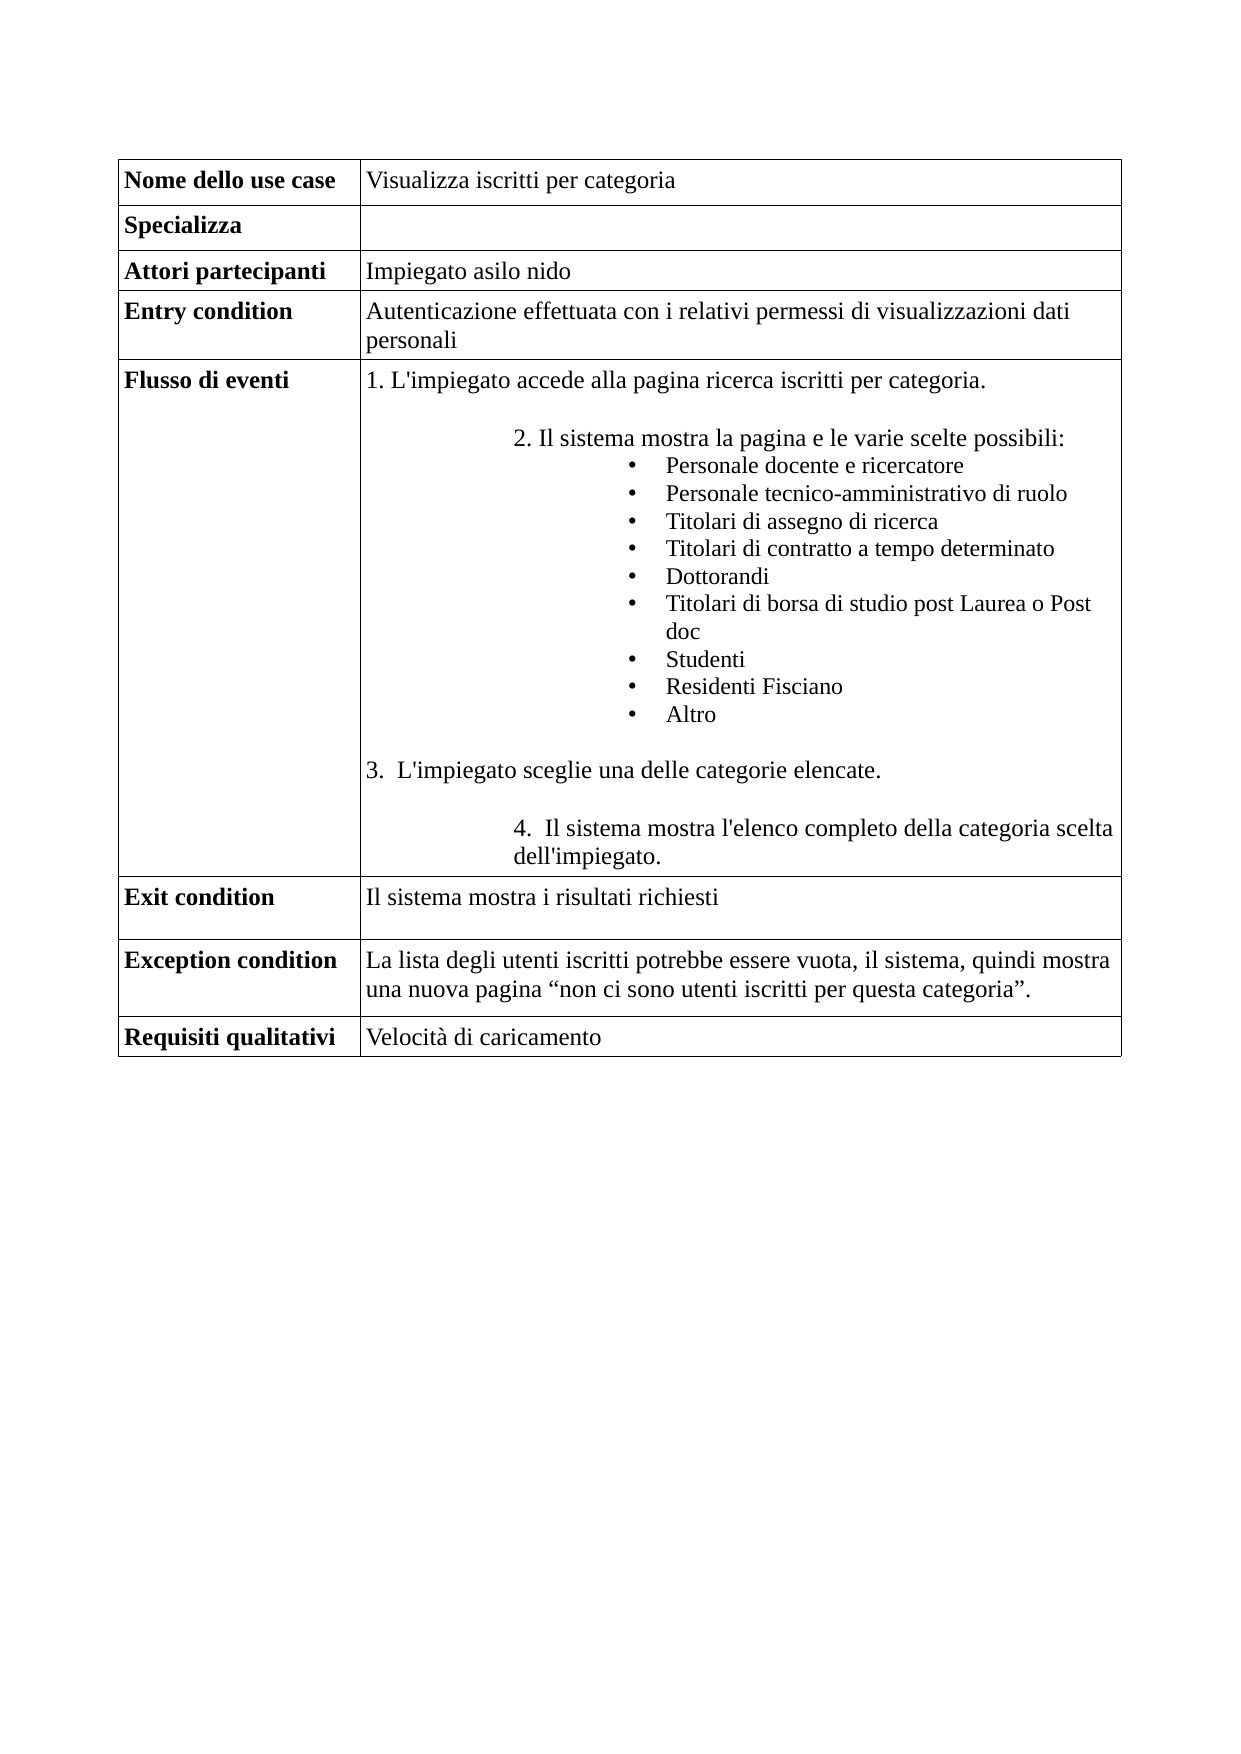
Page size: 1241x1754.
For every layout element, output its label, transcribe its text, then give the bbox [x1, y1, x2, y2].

table_header Nome dello use case [119, 160, 360, 205]
table_cell Autenticazione effettuata con i relativi permessi di visualizzazioni dati personali [361, 291, 1121, 359]
table_cell La lista degli utenti iscritti potrebbe essere vuota, il sistema, quindi mostra una nuova pagina “non ci sono utenti iscritti per questa categoria”. [361, 940, 1121, 1016]
table_cell Velocità di caricamento [361, 1017, 1121, 1056]
table_header Visualizza iscritti per categoria [361, 160, 1121, 205]
table_cell Impiegato asilo nido [361, 251, 1121, 290]
table_cell [361, 206, 1121, 250]
table_cell L'impiegato accede alla pagina ricerca iscritti per categoria. Il sistema mostra la pagina e le varie scelte possibili: Personale docente e ricercatore Personale tecnico-amministrativo di ruolo Titolari di assegno di ricerca Titolari di contratto a tempo determinato Dottorandi Titolari di borsa di studio post Laurea o Post doc Studenti Residenti Fisciano Altro L'impiegato sceglie una delle categorie elencate. Il sistema mostra l'elenco completo della categoria scelta dell'impiegato. [361, 360, 1121, 876]
table_cell Specializza [119, 206, 360, 250]
table_cell Flusso di eventi [119, 360, 360, 876]
table_cell Attori partecipanti [119, 251, 360, 290]
table_cell Entry condition [119, 291, 360, 359]
table_cell Exception condition [119, 940, 360, 1016]
table_cell Requisiti qualitativi [119, 1017, 360, 1056]
table_cell Il sistema mostra i risultati richiesti [361, 877, 1121, 939]
table_cell Exit condition [119, 877, 360, 939]
